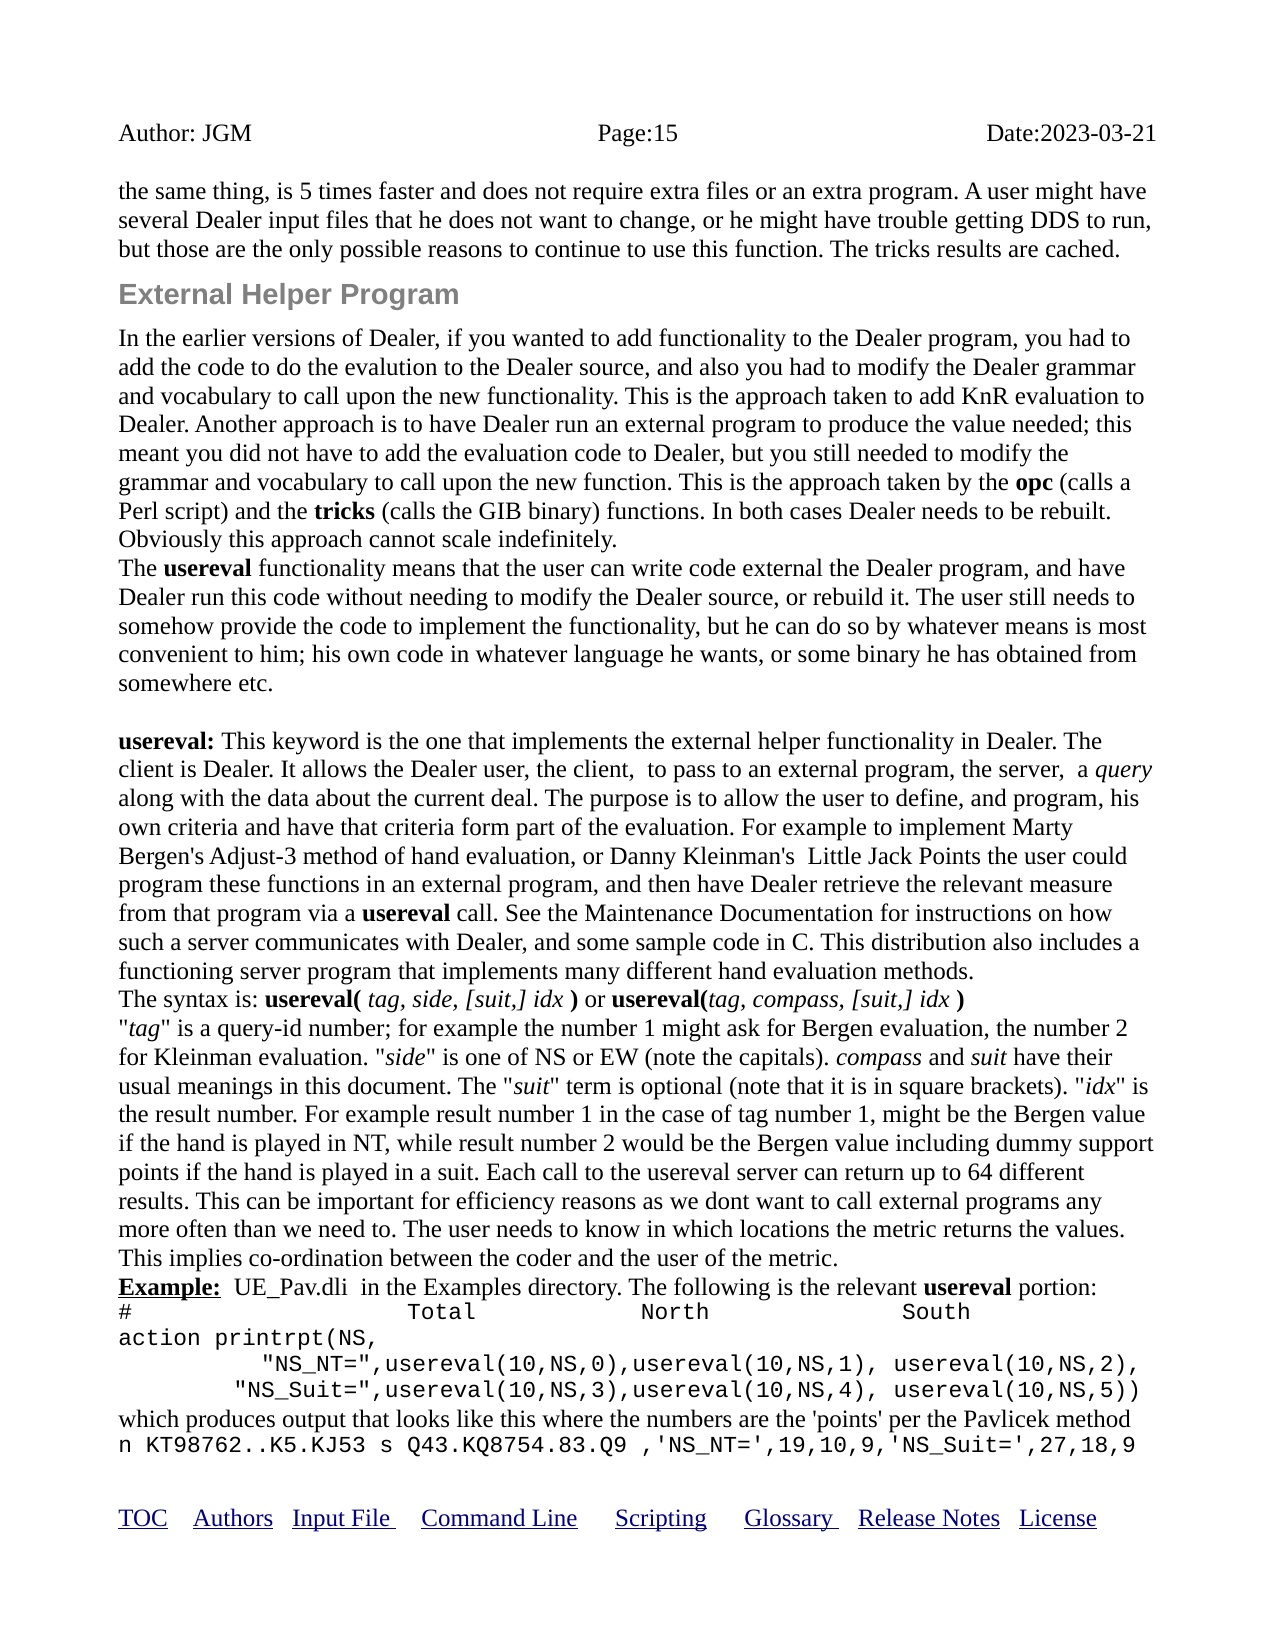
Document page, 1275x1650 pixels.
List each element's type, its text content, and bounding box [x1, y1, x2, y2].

text The usereval functionality means that the user can write code external the Dealer program, and have Dealer run this code without needing to modify the Dealer source, or rebuild it. The user still needs to somehow provide the code to implement the functionality, but he can do so by whatever means is most convenient to him; his own code in whatever language he wants, or some binary he has obtained from somewhere etc. [118, 553, 1157, 697]
text Obviously this approach cannot scale indefinitely. [118, 524, 1157, 553]
text n KT98762..K5.KJ53 s Q43.KQ8754.83.Q9 ,'NS_NT=',19,10,9,'NS_Suit=',27,18,9 [118, 1433, 1157, 1459]
text # Total North South [118, 1301, 1157, 1327]
subtitle External Helper Program [118, 277, 1157, 311]
text usereval: This keyword is the one that implements the external helper functionality in Dealer. The client is Dealer. It allows the Dealer user, the client, to pass to an external program, the server, a query along with the data about the current deal. The purpose is to allow the user to define, and program, his own criteria and have that criteria form part of the evaluation. For example to implement Marty Bergen's Adjust-3 method of hand evaluation, or Danny Kleinman's Little Jack Points the user could program these functions in an external program, and then have Dealer retrieve the relevant measure from that program via a usereval call. See the Maintenance Documentation for instructions on how such a server communicates with Dealer, and some sample code in C. This distribution also includes a functioning server program that implements many different hand evaluation methods. [118, 726, 1157, 984]
text "NS_NT=",usereval(10,NS,0),usereval(10,NS,1), usereval(10,NS,2), [118, 1353, 1157, 1378]
text action printrpt(NS, [118, 1327, 1157, 1353]
text the same thing, is 5 times faster and does not require extra files or an extra program. A user might have several Dealer input files that he does not want to change, or he might have trouble getting DDS to run, but those are the only possible reasons to continue to use this function. The tricks results are cached. [118, 176, 1157, 263]
text In the earlier versions of Dealer, if you wanted to add functionality to the Dealer program, you had to add the code to do the evalution to the Dealer source, and also you had to modify the Dealer grammar and vocabulary to call upon the new functionality. This is the approach taken to add KnR evaluation to Dealer. Another approach is to have Dealer run an external program to produce the value needed; this meant you did not have to add the evaluation code to Dealer, but you still needed to modify the grammar and vocabulary to call upon the new function. This is the approach taken by the opc (calls a Perl script) and the tricks (calls the GIB binary) functions. In both cases Dealer needs to be rebuilt. [118, 323, 1157, 524]
text "tag" is a query-id number; for example the number 1 might ask for Bergen evaluation, the number 2 for Kleinman evaluation. "side" is one of NS or EW (note the capitals). compass and suit have their usual meanings in this document. The "suit" term is optional (note that it is in square brackets). "idx" is the result number. For example result number 1 in the case of tag number 1, might be the Bergen value if the hand is played in NT, while result number 2 would be the Bergen value including dummy support points if the hand is played in a suit. Each call to the usereval server can return up to 64 different results. This can be important for efficiency reasons as we dont want to call external programs any more often than we need to. The user needs to know in which locations the metric returns the values. [118, 1013, 1157, 1243]
text This implies co-ordination between the coder and the user of the metric. [118, 1243, 1157, 1272]
text The syntax is: usereval( tag, side, [suit,] idx ) or usereval(tag, compass, [suit,] idx ) [118, 984, 1157, 1013]
text which produces output that looks like this where the numbers are the 'points' per the Pavlicek method [118, 1404, 1157, 1433]
text Example: UE_Pav.dli in the Examples directory. The following is the relevant usereval portion: [118, 1272, 1157, 1301]
text "NS_Suit=",usereval(10,NS,3),usereval(10,NS,4), usereval(10,NS,5)) [118, 1378, 1157, 1404]
